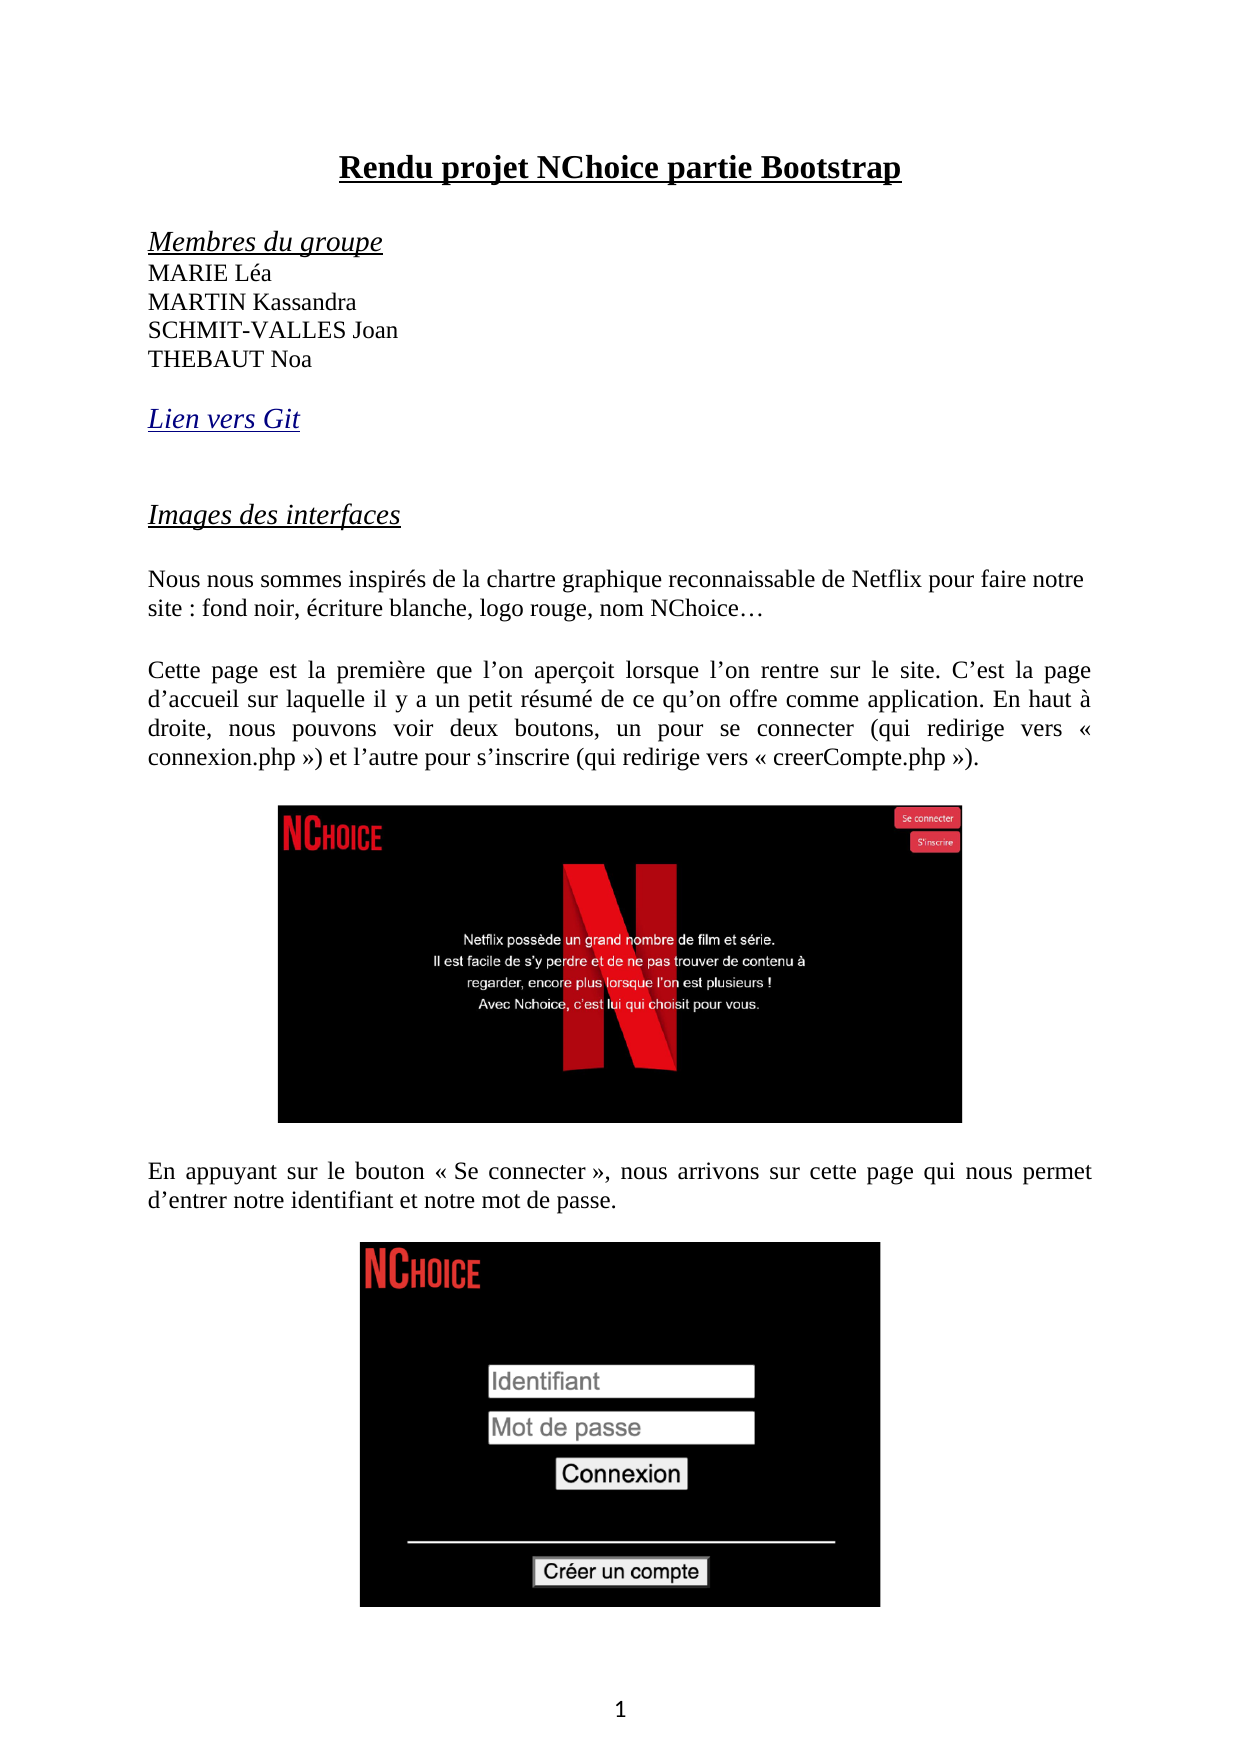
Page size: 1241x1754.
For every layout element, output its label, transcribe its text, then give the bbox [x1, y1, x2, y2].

text Lien vers Git [148, 402, 1093, 435]
text En appuyant sur le bouton « Se connecter », nous arrivons sur cette page qui nous permet d’entrer notre identifiant et notre mot de passe. [148, 1156, 1093, 1214]
text Membres du groupe [148, 224, 1093, 258]
text Rendu projet NChoice partie Bootstrap [148, 148, 1093, 186]
text MARTIN Kassandra [148, 287, 1093, 315]
text Images des interfaces [148, 497, 1093, 531]
text Nous nous sommes inspirés de la chartre graphique reconnaissable de Netflix pour faire notre site : fond noir, écriture blanche, logo rouge, nom NChoice… [148, 564, 1093, 622]
text THEBAUT Noa [148, 344, 1093, 373]
picture [277, 804, 963, 1123]
text MARIE Léa [148, 258, 1093, 287]
picture [359, 1242, 881, 1607]
text SCHMIT-VALLES Joan [148, 315, 1093, 344]
text Cette page est la première que l’on aperçoit lorsque l’on rentre sur le site. C’est la page d’accueil sur laquelle il y a un petit résumé de ce qu’on offre comme application. En haut à droite, nous pouvons voir deux boutons, un pour se connecter (qui redirige vers « connexion.php ») et l’autre pour s’inscrire (qui redirige vers « creerCompte.php »). [148, 656, 1093, 771]
